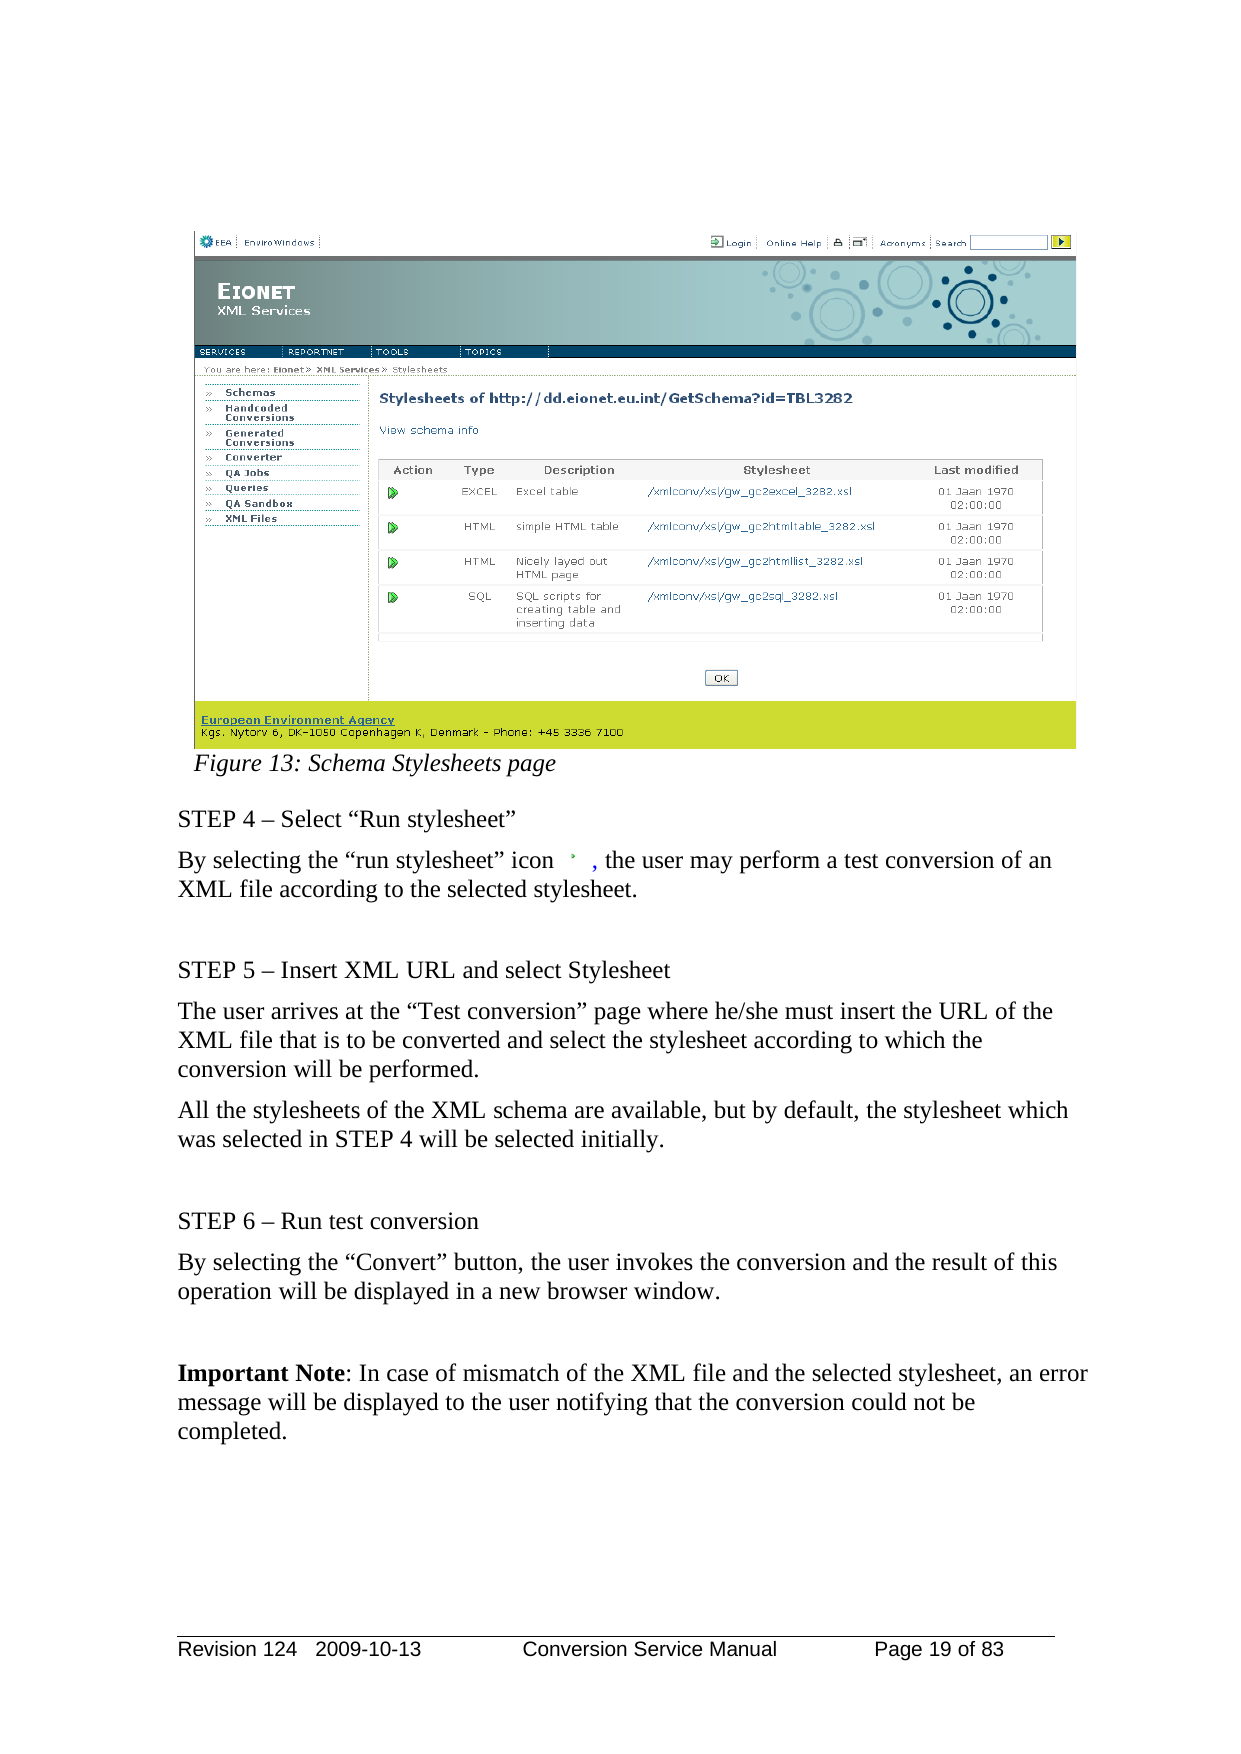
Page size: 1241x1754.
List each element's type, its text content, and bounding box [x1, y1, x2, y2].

text Step 4 – Select “Run stylesheet” [177, 804, 1092, 833]
text Step 6 – Run test conversion [177, 1206, 1092, 1235]
text Step 5 – Insert XML URL and select Stylesheet [177, 955, 1092, 984]
text By selecting the “Convert” button, the user invokes the conversion and the result of this operation will be displayed in a new browser window. [177, 1247, 1092, 1305]
text Important Note: In case of mismatch of the XML file and the selected stylesheet, an error message will be displayed to the user notifying that the conversion could not be completed. [177, 1357, 1092, 1444]
text By selecting the “run stylesheet” icon, the user may perform a test conversion of an XML file according to the selected stylesheet. [177, 844, 1092, 903]
text The user arrives at the “Test conversion” page where he/she must insert the URL of the XML file that is to be converted and select the stylesheet according to which the conversion will be performed. [177, 996, 1092, 1083]
text All the stylesheets of the XML schema are available, but by default, the stylesheet which was selected in STEP 4 will be selected initially. [177, 1095, 1092, 1153]
text Figure 13: Schema Stylesheets page [194, 749, 1076, 777]
